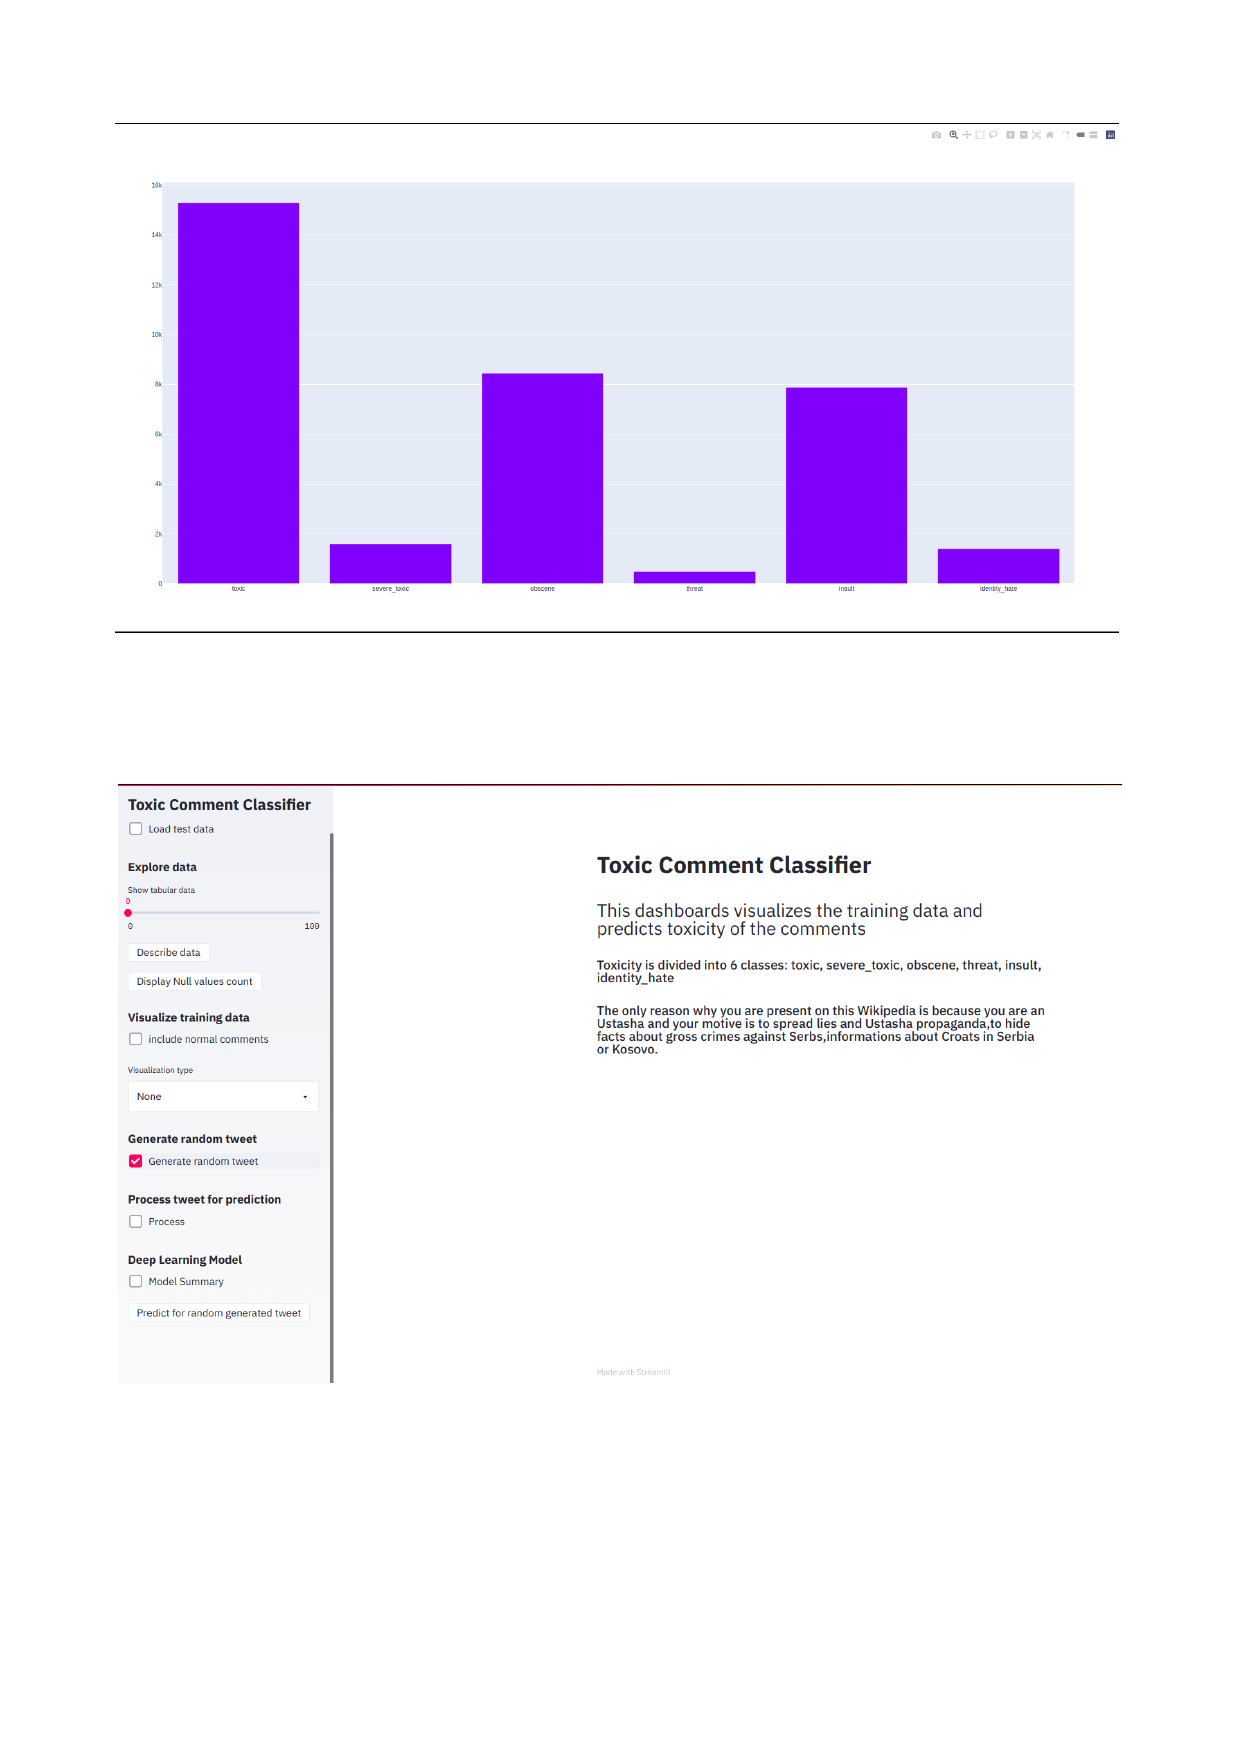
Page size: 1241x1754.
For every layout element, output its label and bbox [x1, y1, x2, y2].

picture [115, 123, 1119, 633]
picture [118, 784, 1123, 1383]
